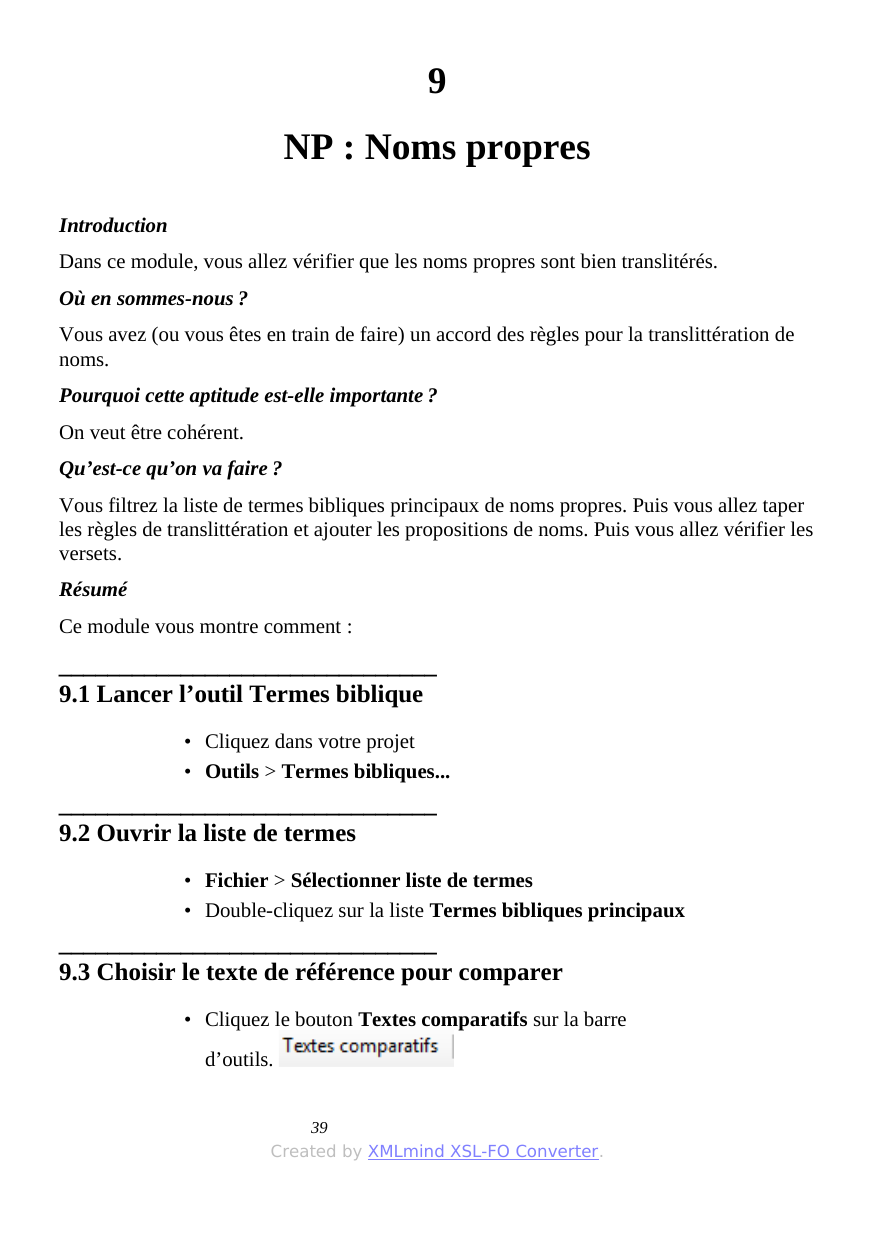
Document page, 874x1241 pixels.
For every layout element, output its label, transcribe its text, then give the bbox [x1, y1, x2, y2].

text NP : Noms propres [59, 124, 815, 168]
list Cliquez le bouton Textes comparatifs sur la barre d’outils. [184, 1007, 815, 1071]
text Ce module vous montre comment : [59, 614, 815, 638]
text On veut être cohérent. [59, 419, 815, 444]
list Cliquez dans votre projet [184, 729, 815, 753]
text 9.1 Lancer l’outil Termes biblique [59, 679, 815, 708]
text Vous filtrez la liste de termes bibliques principaux de noms propres. Puis vous allez taper les règles de translittération et ajouter les propositions de noms. Puis vous allez vérifier les versets. [59, 493, 815, 565]
list Fichier > Sélectionner liste de termes [184, 868, 815, 892]
list Outils > Termes bibliques... [184, 759, 815, 783]
text Introduction [59, 213, 815, 237]
list Double-cliquez sur la liste Termes bibliques principaux [184, 898, 815, 922]
text Résumé [59, 577, 815, 601]
text 9.2 Ouvrir la liste de termes [59, 818, 815, 847]
text 9 [59, 59, 815, 102]
text Qu’est-ce qu’on va faire ? [59, 456, 815, 480]
picture [278, 1030, 454, 1067]
text Pourquoi cette aptitude est-elle importante ? [59, 383, 815, 407]
text Où en sommes-nous ? [59, 286, 815, 310]
text Vous avez (ou vous êtes en train de faire) un accord des règles pour la translittération de noms. [59, 322, 815, 371]
text Dans ce module, vous allez vérifier que les noms propres sont bien translitérés. [59, 249, 815, 273]
text 9.3 Choisir le texte de référence pour comparer [59, 957, 815, 986]
